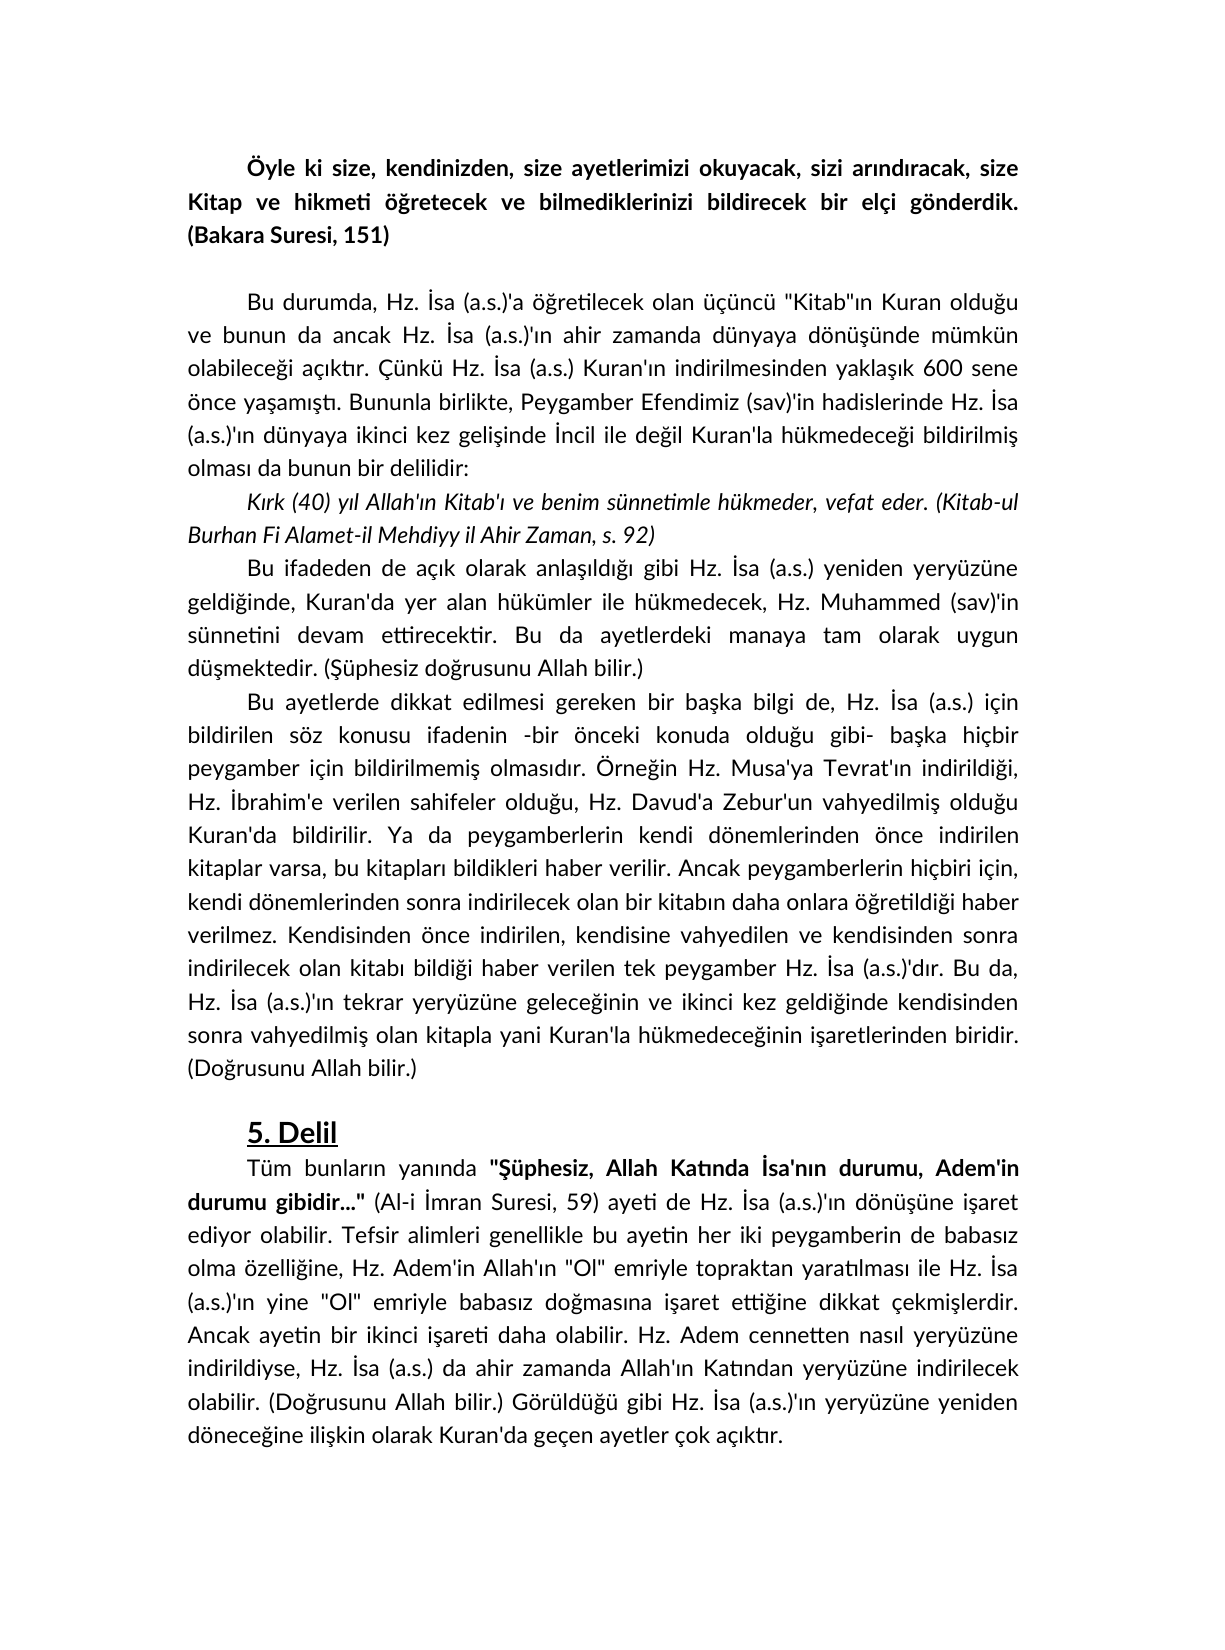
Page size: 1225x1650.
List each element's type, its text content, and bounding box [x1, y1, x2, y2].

text Kırk (40) yıl Allah'ın Kitab'ı ve benim sünnetimle hükmeder, vefat eder. (Kitab-ul Burhan Fi Alamet-il Mehdiyy il Ahir Zaman, s. 92) [187, 483, 1020, 550]
text 5. Delil [187, 1117, 1020, 1150]
text Bu ayetlerde dikkat edilmesi gereken bir başka bilgi de, Hz. İsa (a.s.) için bildirilen söz konusu ifadenin -bir önceki konuda olduğu gibi- başka hiçbir peygamber için bildirilmemiş olmasıdır. Örneğin Hz. Musa'ya Tevrat'ın indirildiği, Hz. İbrahim'e verilen sahifeler olduğu, Hz. Davud'a Zebur'un vahyedilmiş olduğu Kuran'da bildirilir. Ya da peygamberlerin kendi dönemlerinden önce indirilen kitaplar varsa, bu kitapları bildikleri haber verilir. Ancak peygamberlerin hiçbiri için, kendi dönemlerinden sonra indirilecek olan bir kitabın daha onlara öğretildiği haber verilmez. Kendisinden önce indirilen, kendisine vahyedilen ve kendisinden sonra indirilecek olan kitabı bildiği haber verilen tek peygamber Hz. İsa (a.s.)'dır. Bu da, Hz. İsa (a.s.)'ın tekrar yeryüzüne geleceğinin ve ikinci kez geldiğinde kendisinden sonra vahyedilmiş olan kitapla yani Kuran'la hükmedeceğinin işaretlerinden biridir. (Doğrusunu Allah bilir.) [187, 683, 1020, 1083]
text Öyle ki size, kendinizden, size ayetlerimizi okuyacak, sizi arındıracak, size Kitap ve hikmeti öğretecek ve bilmediklerinizi bildirecek bir elçi gönderdik. (Bakara Suresi, 151) [187, 150, 1020, 250]
text Bu ifadeden de açık olarak anlaşıldığı gibi Hz. İsa (a.s.) yeniden yeryüzüne geldiğinde, Kuran'da yer alan hükümler ile hükmedecek, Hz. Muhammed (sav)'in sünnetini devam ettirecektir. Bu da ayetlerdeki manaya tam olarak uygun düşmektedir. (Şüphesiz doğrusunu Allah bilir.) [187, 550, 1020, 683]
text Tüm bunların yanında "Şüphesiz, Allah Katında İsa'nın durumu, Adem'in durumu gibidir..." (Al-i İmran Suresi, 59) ayeti de Hz. İsa (a.s.)'ın dönüşüne işaret ediyor olabilir. Tefsir alimleri genellikle bu ayetin her iki peygamberin de babasız olma özelliğine, Hz. Adem'in Allah'ın "Ol" emriyle topraktan yaratılması ile Hz. İsa (a.s.)'ın yine "Ol" emriyle babasız doğmasına işaret ettiğine dikkat çekmişlerdir. Ancak ayetin bir ikinci işareti daha olabilir. Hz. Adem cennetten nasıl yeryüzüne indirildiyse, Hz. İsa (a.s.) da ahir zamanda Allah'ın Katından yeryüzüne indirilecek olabilir. (Doğrusunu Allah bilir.) Görüldüğü gibi Hz. İsa (a.s.)'ın yeryüzüne yeniden döneceğine ilişkin olarak Kuran'da geçen ayetler çok açıktır. [187, 1150, 1020, 1450]
text Bu durumda, Hz. İsa (a.s.)'a öğretilecek olan üçüncü "Kitab"ın Kuran olduğu ve bunun da ancak Hz. İsa (a.s.)'ın ahir zamanda dünyaya dönüşünde mümkün olabileceği açıktır. Çünkü Hz. İsa (a.s.) Kuran'ın indirilmesinden yaklaşık 600 sene önce yaşamıştı. Bununla birlikte, Peygamber Efendimiz (sav)'in hadislerinde Hz. İsa (a.s.)'ın dünyaya ikinci kez gelişinde İncil ile değil Kuran'la hükmedeceği bildirilmiş olması da bunun bir delilidir: [187, 283, 1020, 483]
